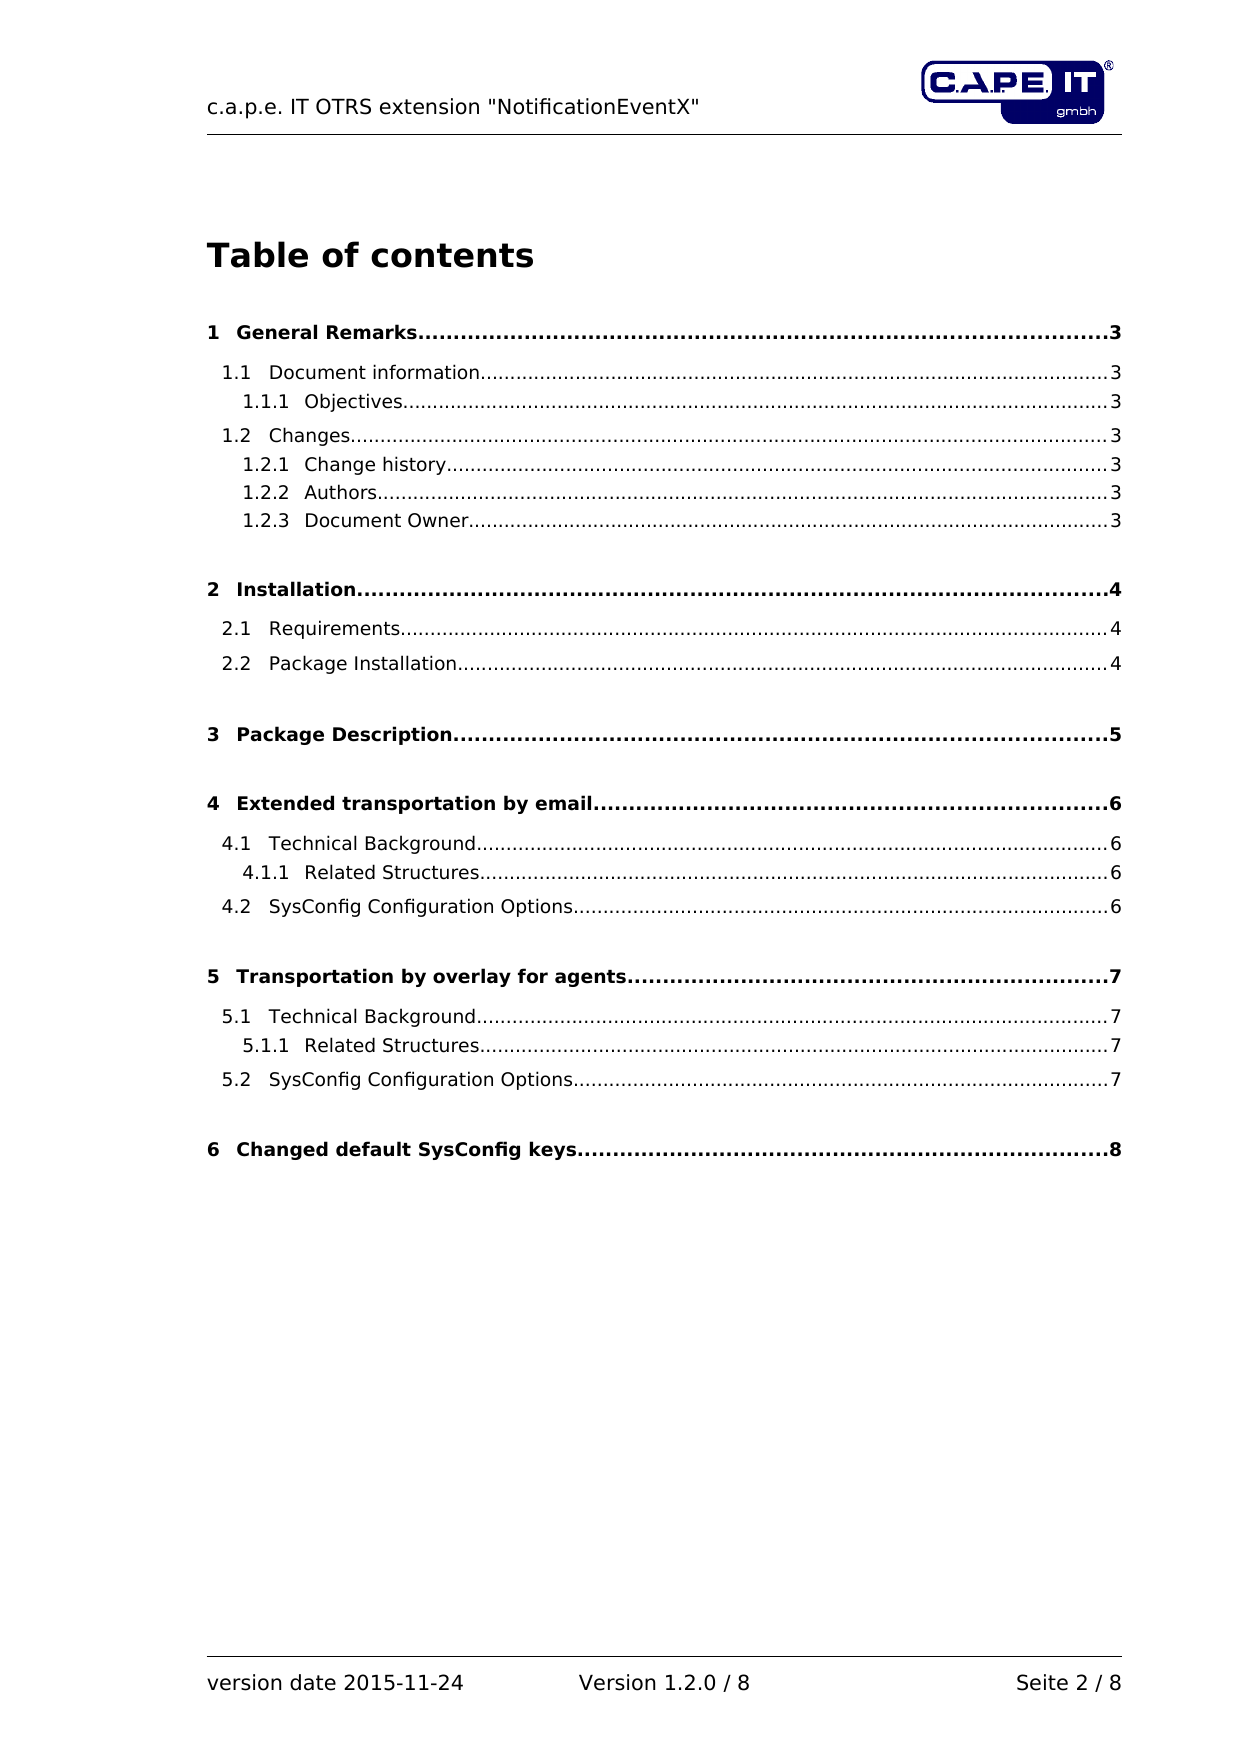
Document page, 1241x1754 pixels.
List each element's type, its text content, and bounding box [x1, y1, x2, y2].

text 4.1 Technical Background 6 [207, 827, 1122, 856]
text 1 General Remarks 3 [207, 322, 1122, 344]
text 4.2 SysConfig Configuration Options 6 [207, 890, 1122, 919]
text 6 Changed default SysConfig keys 8 [207, 1139, 1122, 1161]
text 4.1.1 Related Structures 6 [207, 862, 1122, 884]
text 3 Package Description 5 [207, 724, 1122, 746]
text 2 Installation 4 [207, 579, 1122, 601]
text Table of contents [207, 236, 1122, 275]
text 1.2.3 Document Owner 3 [207, 509, 1122, 531]
text 1.2 Changes 3 [207, 419, 1122, 448]
text 2.2 Package Installation 4 [207, 647, 1122, 677]
text 1.1 Document information 3 [207, 356, 1122, 385]
text 4 Extended transportation by email 6 [207, 793, 1122, 815]
text 5.1 Technical Background 7 [207, 1000, 1122, 1029]
text 5 Transportation by overlay for agents 7 [207, 966, 1122, 988]
text 1.1.1 Objectives 3 [207, 391, 1122, 413]
picture [921, 60, 1114, 124]
text 5.2 SysConfig Configuration Options 7 [207, 1063, 1122, 1092]
text 5.1.1 Related Structures 7 [207, 1035, 1122, 1057]
text 2.1 Requirements 4 [207, 612, 1122, 642]
text 1.2.1 Change history 3 [207, 454, 1122, 476]
text 1.2.2 Authors 3 [207, 482, 1122, 504]
